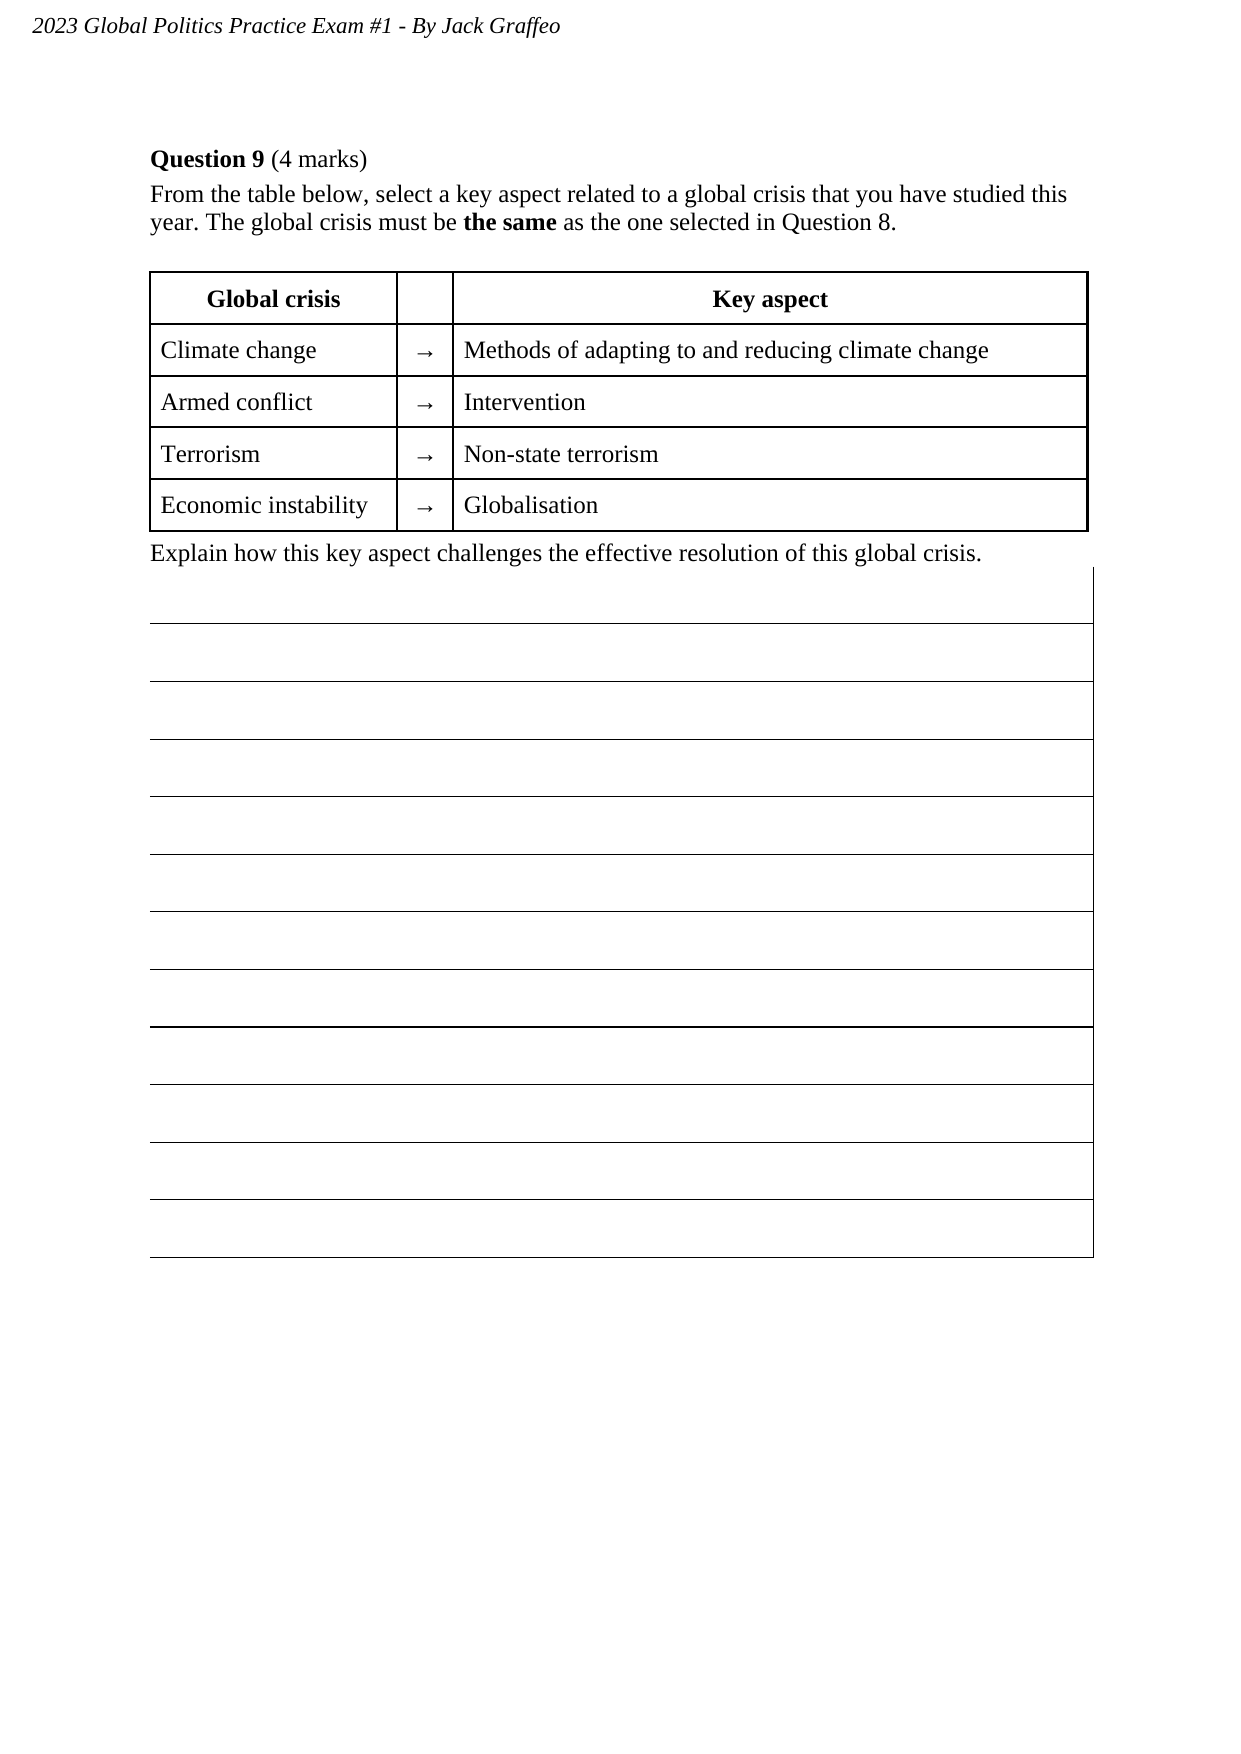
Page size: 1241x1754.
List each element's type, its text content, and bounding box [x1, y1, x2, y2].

table_header Key aspect [454, 273, 1086, 323]
table_header [398, 273, 452, 323]
table_cell Globalisation [454, 480, 1086, 529]
table_cell [150, 912, 1093, 969]
table_cell Economic instability [151, 480, 396, 529]
table_cell → [398, 325, 452, 374]
table_cell [150, 797, 1093, 854]
table_cell → [398, 377, 452, 426]
table_cell Terrorism [151, 428, 396, 478]
table_cell [150, 1200, 1093, 1257]
text Explain how this key aspect challenges the effective resolution of this global crisis. [150, 538, 1090, 567]
table_cell Intervention [454, 377, 1086, 426]
table_cell [150, 1028, 1093, 1084]
table_cell Methods of adapting to and reducing climate change [454, 325, 1086, 374]
table_cell [150, 970, 1093, 1026]
table_header [150, 567, 1093, 623]
table_cell [150, 740, 1093, 796]
table_cell → [398, 480, 452, 529]
table_cell [150, 1143, 1093, 1199]
text From the table below, select a key aspect related to a global crisis that you have studied this year. The global crisis must be the same as the one selected in Question 8. [150, 179, 1090, 236]
text Question 9 (4 marks) [150, 144, 1090, 172]
table_cell Non-state terrorism [454, 428, 1086, 478]
table_cell [150, 682, 1093, 738]
table_cell [150, 855, 1093, 911]
table_header Global crisis [151, 273, 396, 323]
table_cell [150, 1085, 1093, 1142]
table_cell → [398, 428, 452, 478]
table_cell Climate change [151, 325, 396, 374]
table_cell Armed conflict [151, 377, 396, 426]
table_cell [150, 624, 1093, 681]
